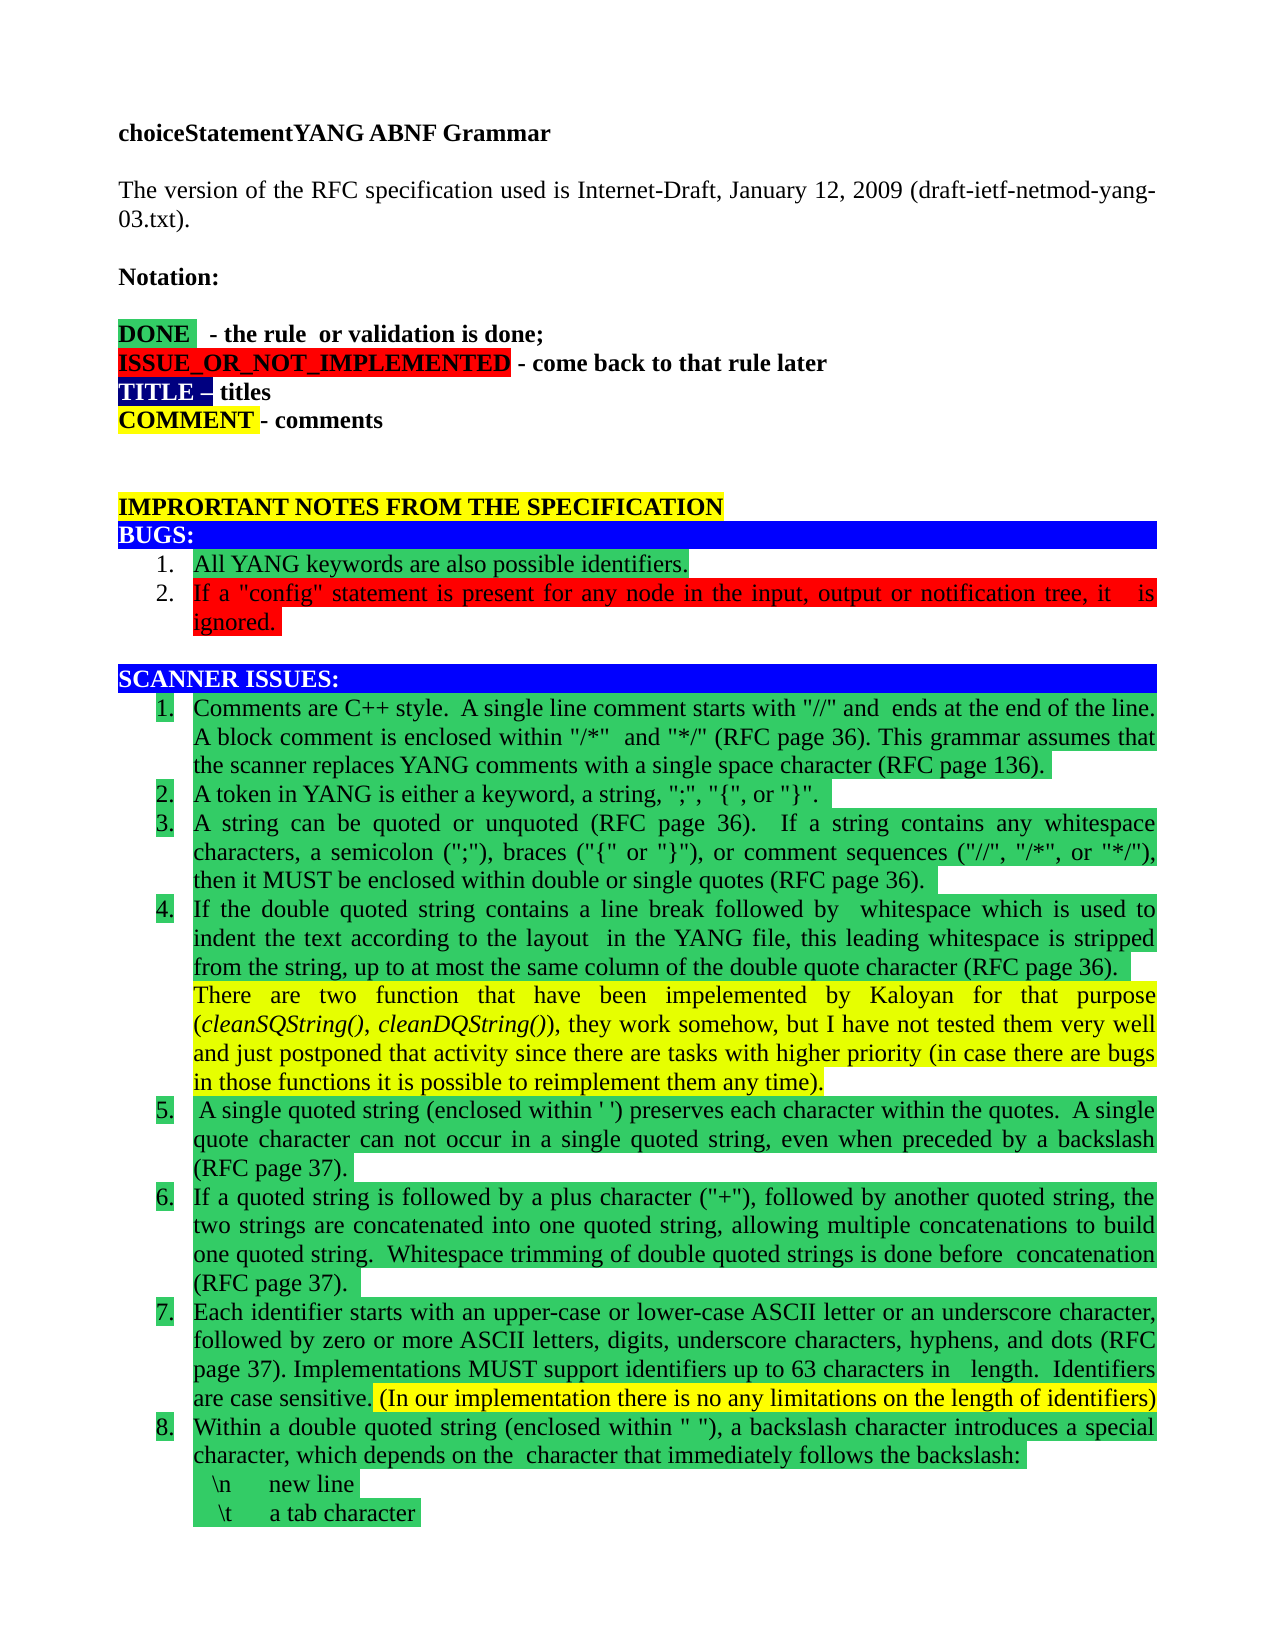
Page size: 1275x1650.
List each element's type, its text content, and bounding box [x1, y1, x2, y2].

text DONE - the rule or validation is done; [118, 319, 1157, 348]
list A string can be quoted or unquoted (RFC page 36). If a string contains any whitespace characters, a semicolon (";"), braces ("{" or "}"), or comment sequences ("//", "/*", or "*/"), then it MUST be enclosed within double or single quotes (RFC page 36). [156, 808, 1157, 894]
list Each identifier starts with an upper-case or lower-case ASCII letter or an underscore character, followed by zero or more ASCII letters, digits, underscore characters, hyphens, and dots (RFC page 37). Implementations MUST support identifiers up to 63 characters in length. Identifiers are case sensitive. (In our implementation there is no any limitations on the length of identifiers) [156, 1297, 1157, 1412]
text The version of the RFC specification used is Internet-Draft, January 12, 2009 (draft-ietf-netmod-yang-03.txt). [118, 176, 1157, 233]
list Comments are C++ style. A single line comment starts with "//" and ends at the end of the line. A block comment is enclosed within "/*" and "*/" (RFC page 36). This grammar assumes that the scanner replaces YANG comments with a single space character (RFC page 136). [156, 693, 1157, 779]
list All YANG keywords are also possible identifiers. [156, 549, 1157, 578]
list \n new line [156, 1469, 1157, 1498]
list Within a double quoted string (enclosed within " "), a backslash character introduces a special character, which depends on the character that immediately follows the backslash: [156, 1412, 1157, 1469]
text Notation: [118, 262, 1157, 291]
list A single quoted string (enclosed within ' ') preserves each character within the quotes. A single quote character can not occur in a single quoted string, even when preceded by a backslash (RFC page 37). [156, 1096, 1157, 1182]
list There are two function that have been impelemented by Kaloyan for that purpose (cleanSQString(), cleanDQString()), they work somehow, but I have not tested them very well and just postponed that activity since there are tasks with higher priority (in case there are bugs in those functions it is possible to reimplement them any time). [156, 981, 1157, 1096]
text BUGS: [118, 521, 1157, 549]
list \t a tab character [156, 1498, 1157, 1527]
text IMPRORTANT NOTES FROM THE SPECIFICATION [118, 492, 1157, 521]
text TITLE – titles [118, 377, 1157, 406]
text COMMENT - comments [118, 406, 1157, 434]
list If the double quoted string contains a line break followed by whitespace which is used to indent the text according to the layout in the YANG file, this leading whitespace is stripped from the string, up to at most the same column of the double quote character (RFC page 36). [156, 894, 1157, 981]
list A token in YANG is either a keyword, a string, ";", "{", or "}". [156, 779, 1157, 808]
text SCANNER ISSUES: [118, 664, 1157, 693]
text ISSUE_OR_NOT_IMPLEMENTED - come back to that rule later [118, 348, 1157, 377]
list If a "config" statement is present for any node in the input, output or notification tree, it is ignored. [156, 578, 1157, 636]
text choiceStatementYANG ABNF Grammar [118, 118, 1157, 147]
list If a quoted string is followed by a plus character ("+"), followed by another quoted string, the two strings are concatenated into one quoted string, allowing multiple concatenations to build one quoted string. Whitespace trimming of double quoted strings is done before concatenation (RFC page 37). [156, 1182, 1157, 1297]
